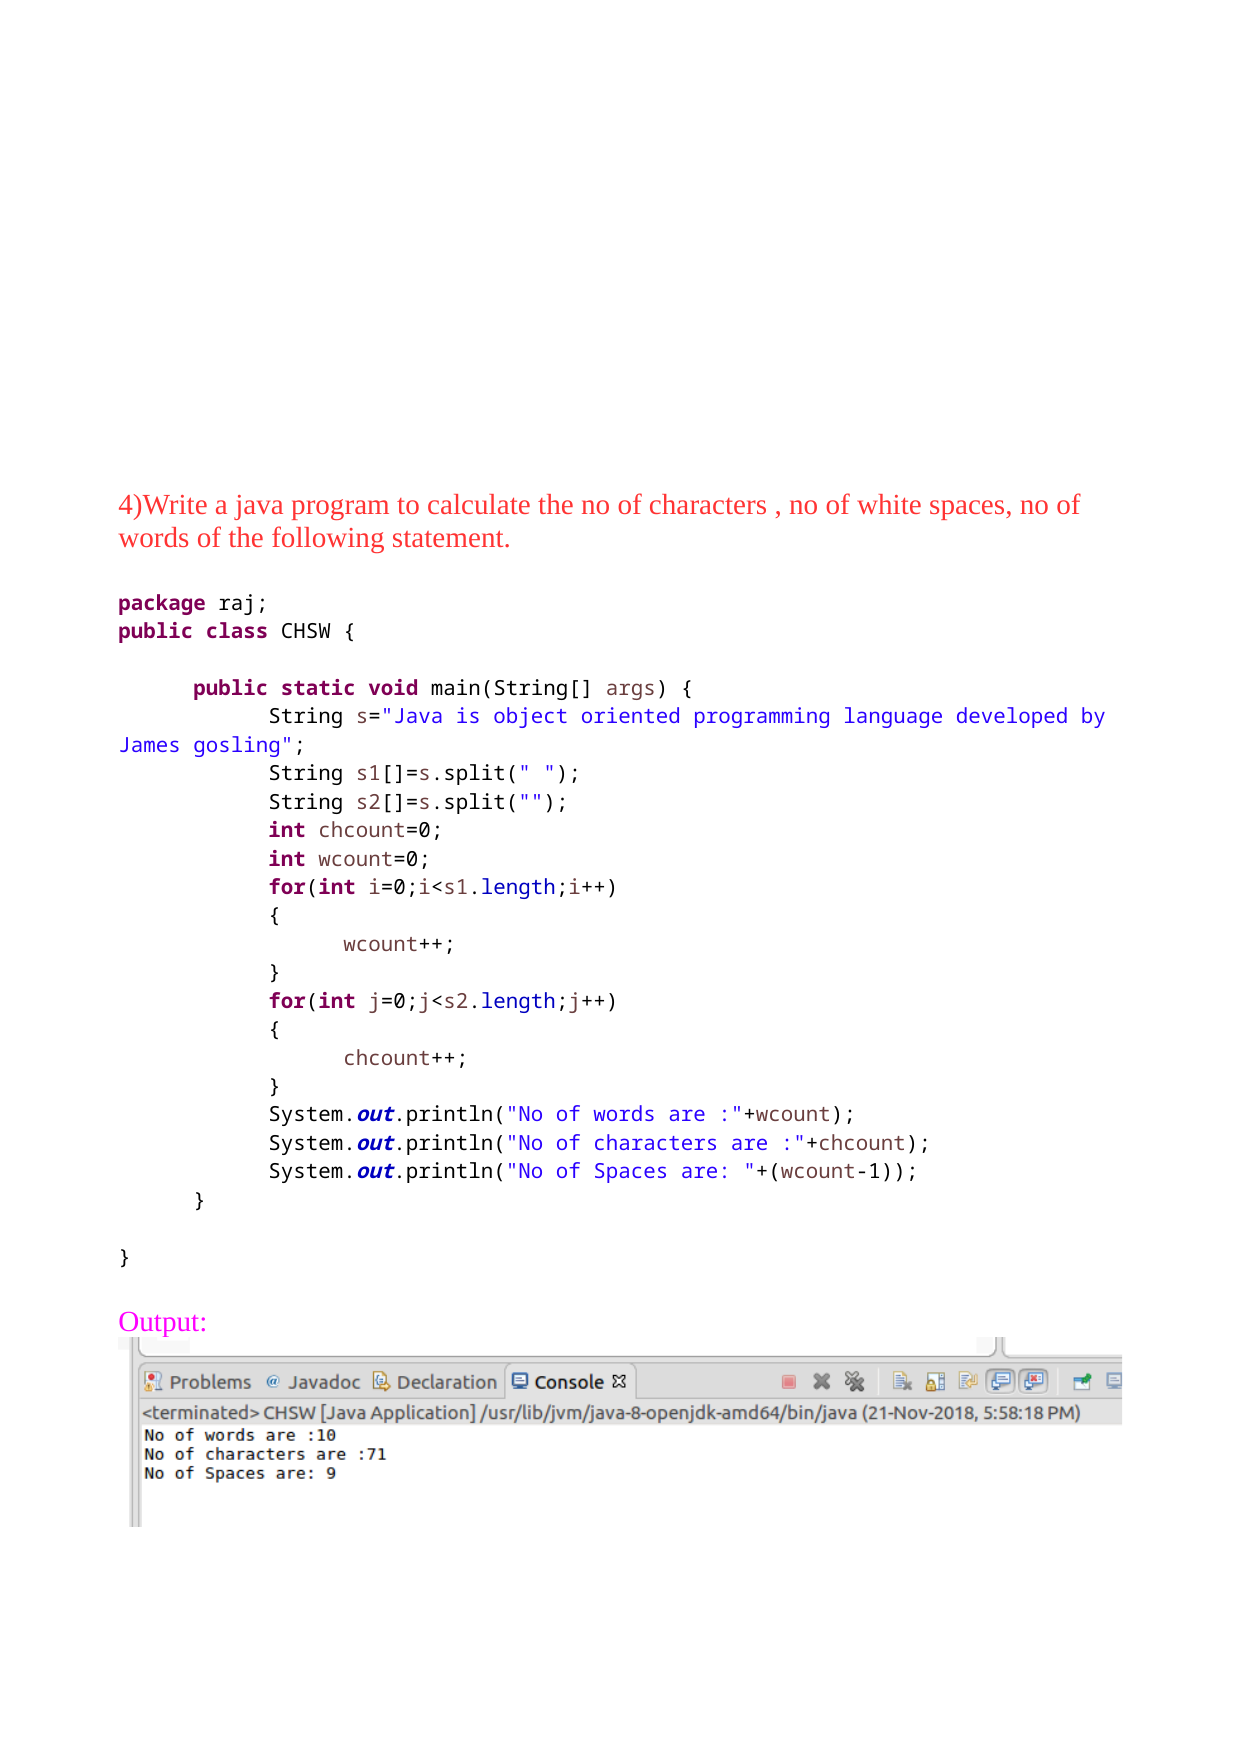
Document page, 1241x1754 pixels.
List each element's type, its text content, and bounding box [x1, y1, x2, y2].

text for(int i=0;i<s1.length;i++) [118, 872, 1122, 901]
text public static void main(String[] args) { [118, 673, 1122, 701]
text package raj; [118, 588, 1122, 616]
text wcount++; [118, 929, 1122, 957]
text } [118, 1242, 1122, 1270]
text System.out.println("No of characters are :"+chcount); [118, 1128, 1122, 1156]
text for(int j=0;j<s2.length;j++) [118, 986, 1122, 1014]
text } [118, 1185, 1122, 1213]
text 4)Write a java program to calculate the no of characters , no of white spaces, no of words of the following statement. [118, 487, 1122, 554]
picture [118, 1337, 1123, 1527]
text Output: [118, 1304, 1122, 1337]
text { [118, 1014, 1122, 1043]
text } [118, 957, 1122, 986]
text int chcount=0; [118, 815, 1122, 844]
text { [118, 901, 1122, 929]
text String s1[]=s.split(" "); [118, 758, 1122, 787]
text System.out.println("No of words are :"+wcount); [118, 1099, 1122, 1128]
text String s="Java is object oriented programming language developed by James gosling"; [118, 701, 1122, 758]
text int wcount=0; [118, 844, 1122, 872]
text String s2[]=s.split(""); [118, 787, 1122, 815]
text chcount++; [118, 1043, 1122, 1071]
text } [118, 1071, 1122, 1099]
text System.out.println("No of Spaces are: "+(wcount-1)); [118, 1156, 1122, 1185]
text public class CHSW { [118, 616, 1122, 644]
